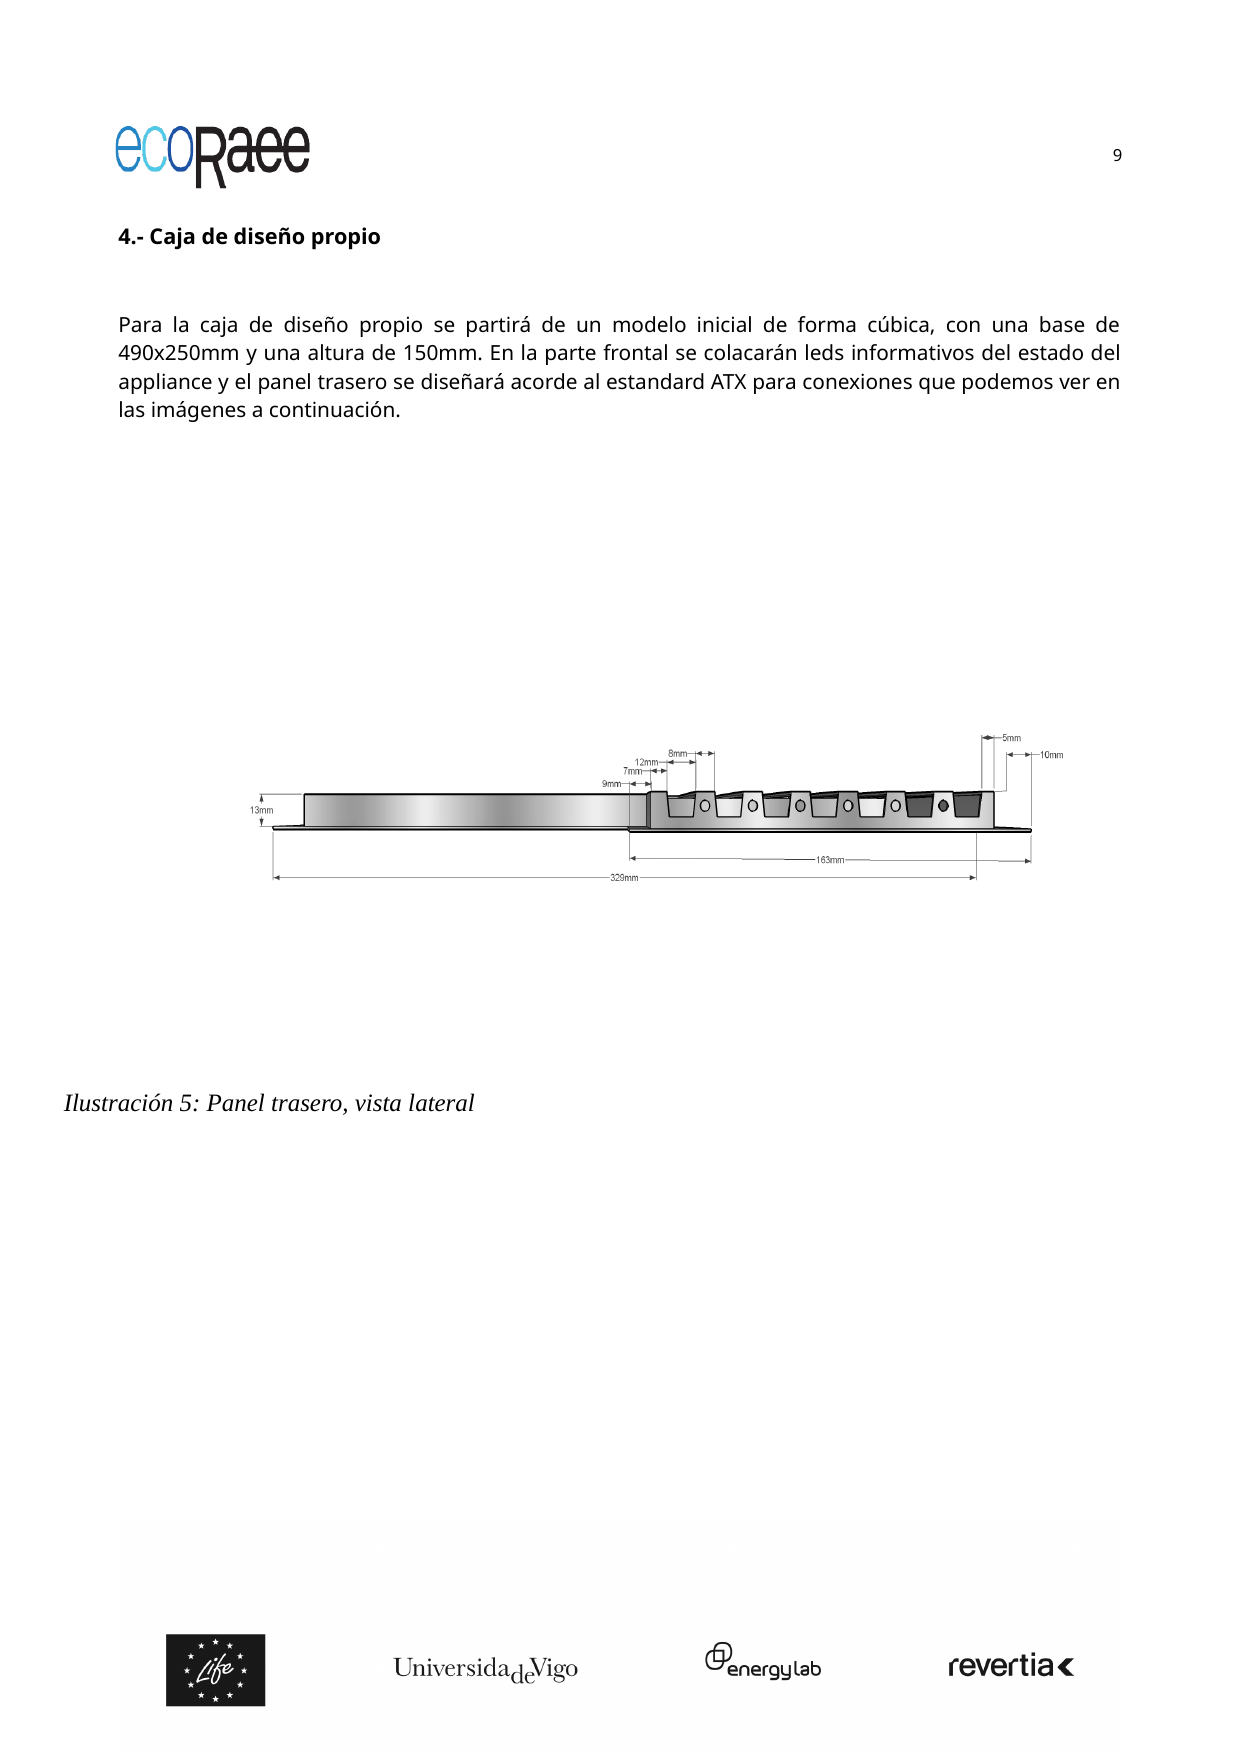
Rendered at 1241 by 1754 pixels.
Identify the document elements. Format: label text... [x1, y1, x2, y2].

text Para la caja de diseño propio se partirá de un modelo inicial de forma cúbica, con una base de 490x250mm y una altura de 150mm. En la parte frontal se colacarán leds informativos del estado del appliance y el panel trasero se diseñará acorde al estandard ATX para conexiones que podemos ver en las imágenes a continuación. [118, 310, 1122, 424]
picture [118, 1514, 1123, 1754]
text 4.- Caja de diseño propio [118, 221, 1122, 251]
picture [115, 534, 1120, 1088]
text Ilustración 5: Panel trasero, vista lateral [63, 534, 1172, 1116]
picture [114, 124, 311, 190]
